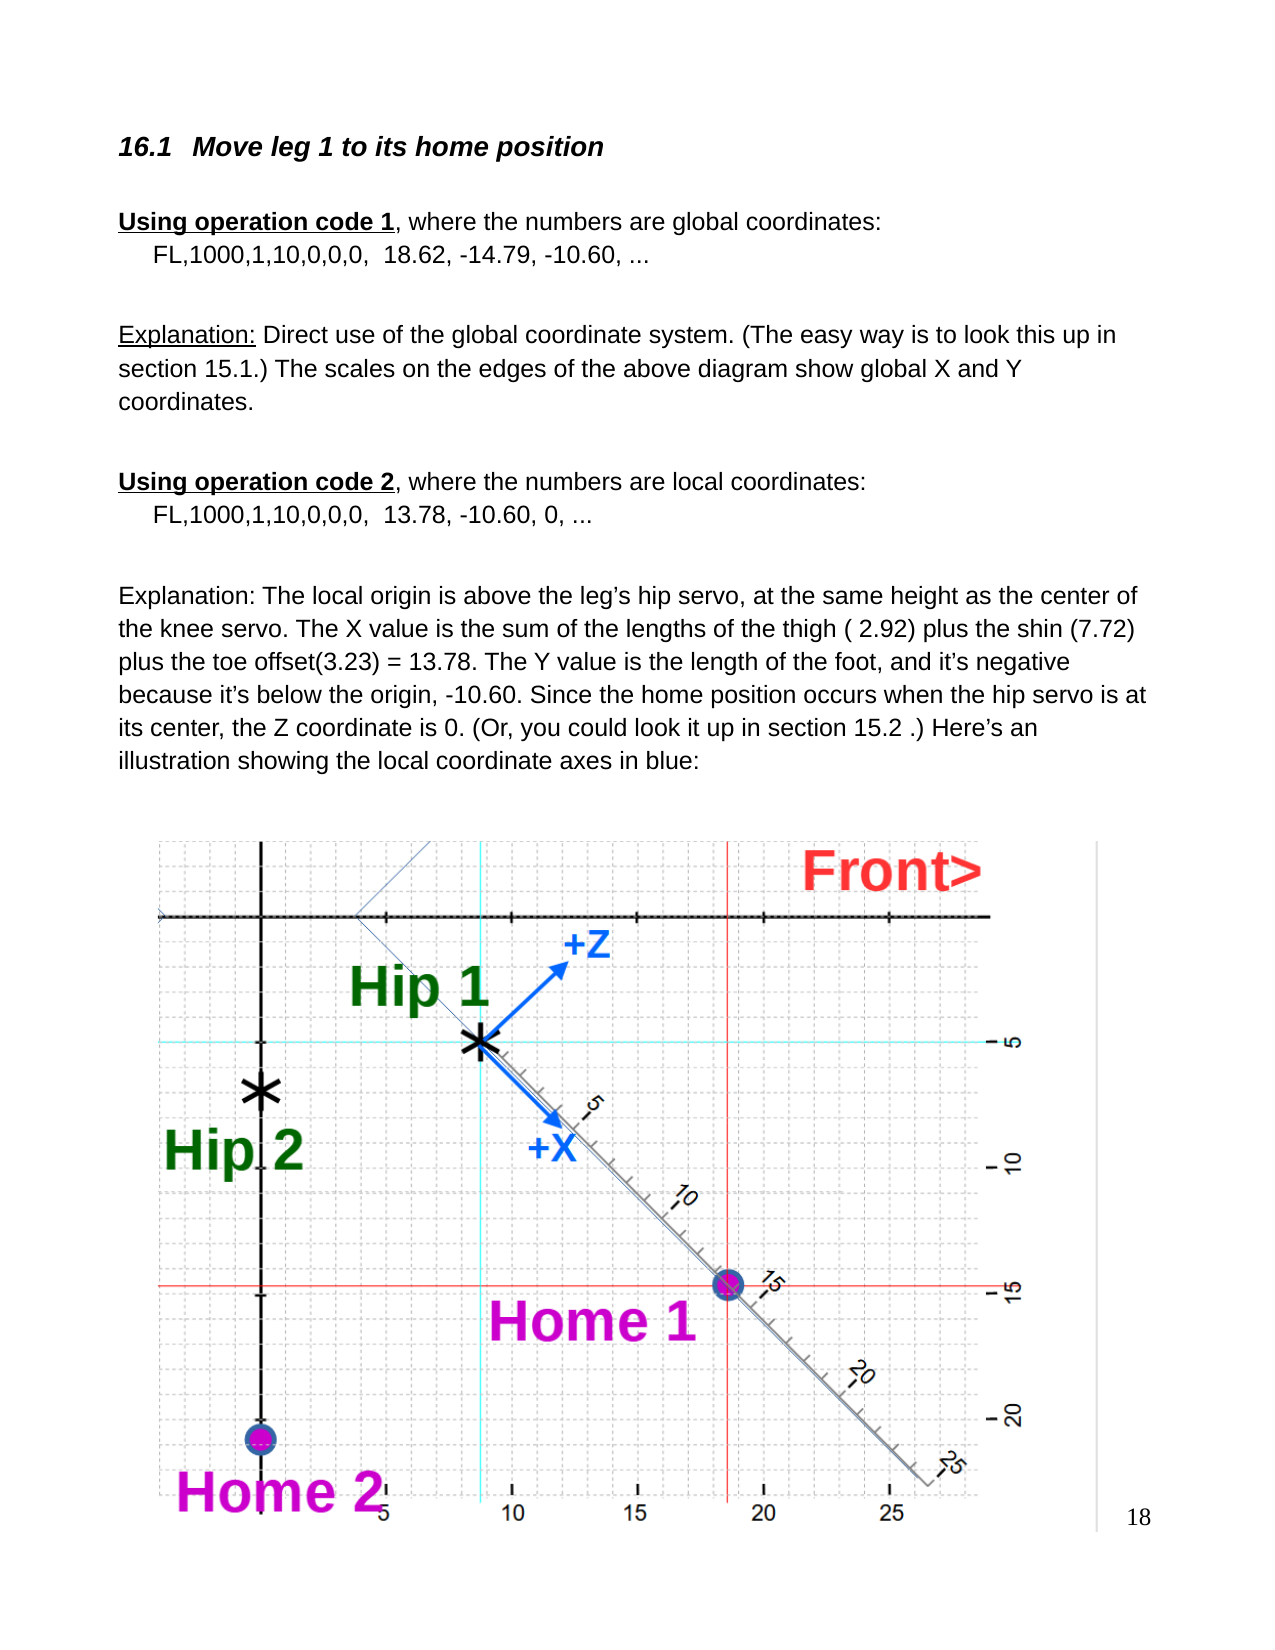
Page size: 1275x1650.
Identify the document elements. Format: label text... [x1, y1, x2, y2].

text Using operation code 1, where the numbers are global coordinates: FL,1000,1,10,0,0,0, 18.62, -14.79, -10.60, ... [118, 207, 1151, 269]
picture [157, 841, 1112, 1532]
text Explanation: The local origin is above the leg’s hip servo, at the same height as the center of the knee servo. The X value is the sum of the lengths of the thigh ( 2.92) plus the shin (7.72) plus the toe offset(3.23) = 13.78. The Y value is the length of the foot, and it’s negative because it’s below the origin, -10.60. Since the home position occurs when the hip servo is at its center, the Z coordinate is 0. (Or, you could look it up in section 15.2 .) Here’s an illustration showing the local coordinate axes in blue: [118, 548, 1151, 775]
text Using operation code 2, where the numbers are local coordinates: FL,1000,1,10,0,0,0, 13.78, -10.60, 0, ... [118, 467, 1151, 529]
subtitle Move leg 1 to its home position [118, 131, 1151, 194]
text Explanation: Direct use of the global coordinate system. (The easy way is to look this up in section 15.1.) The scales on the edges of the above diagram show global X and Y coordinates. [118, 287, 1151, 448]
